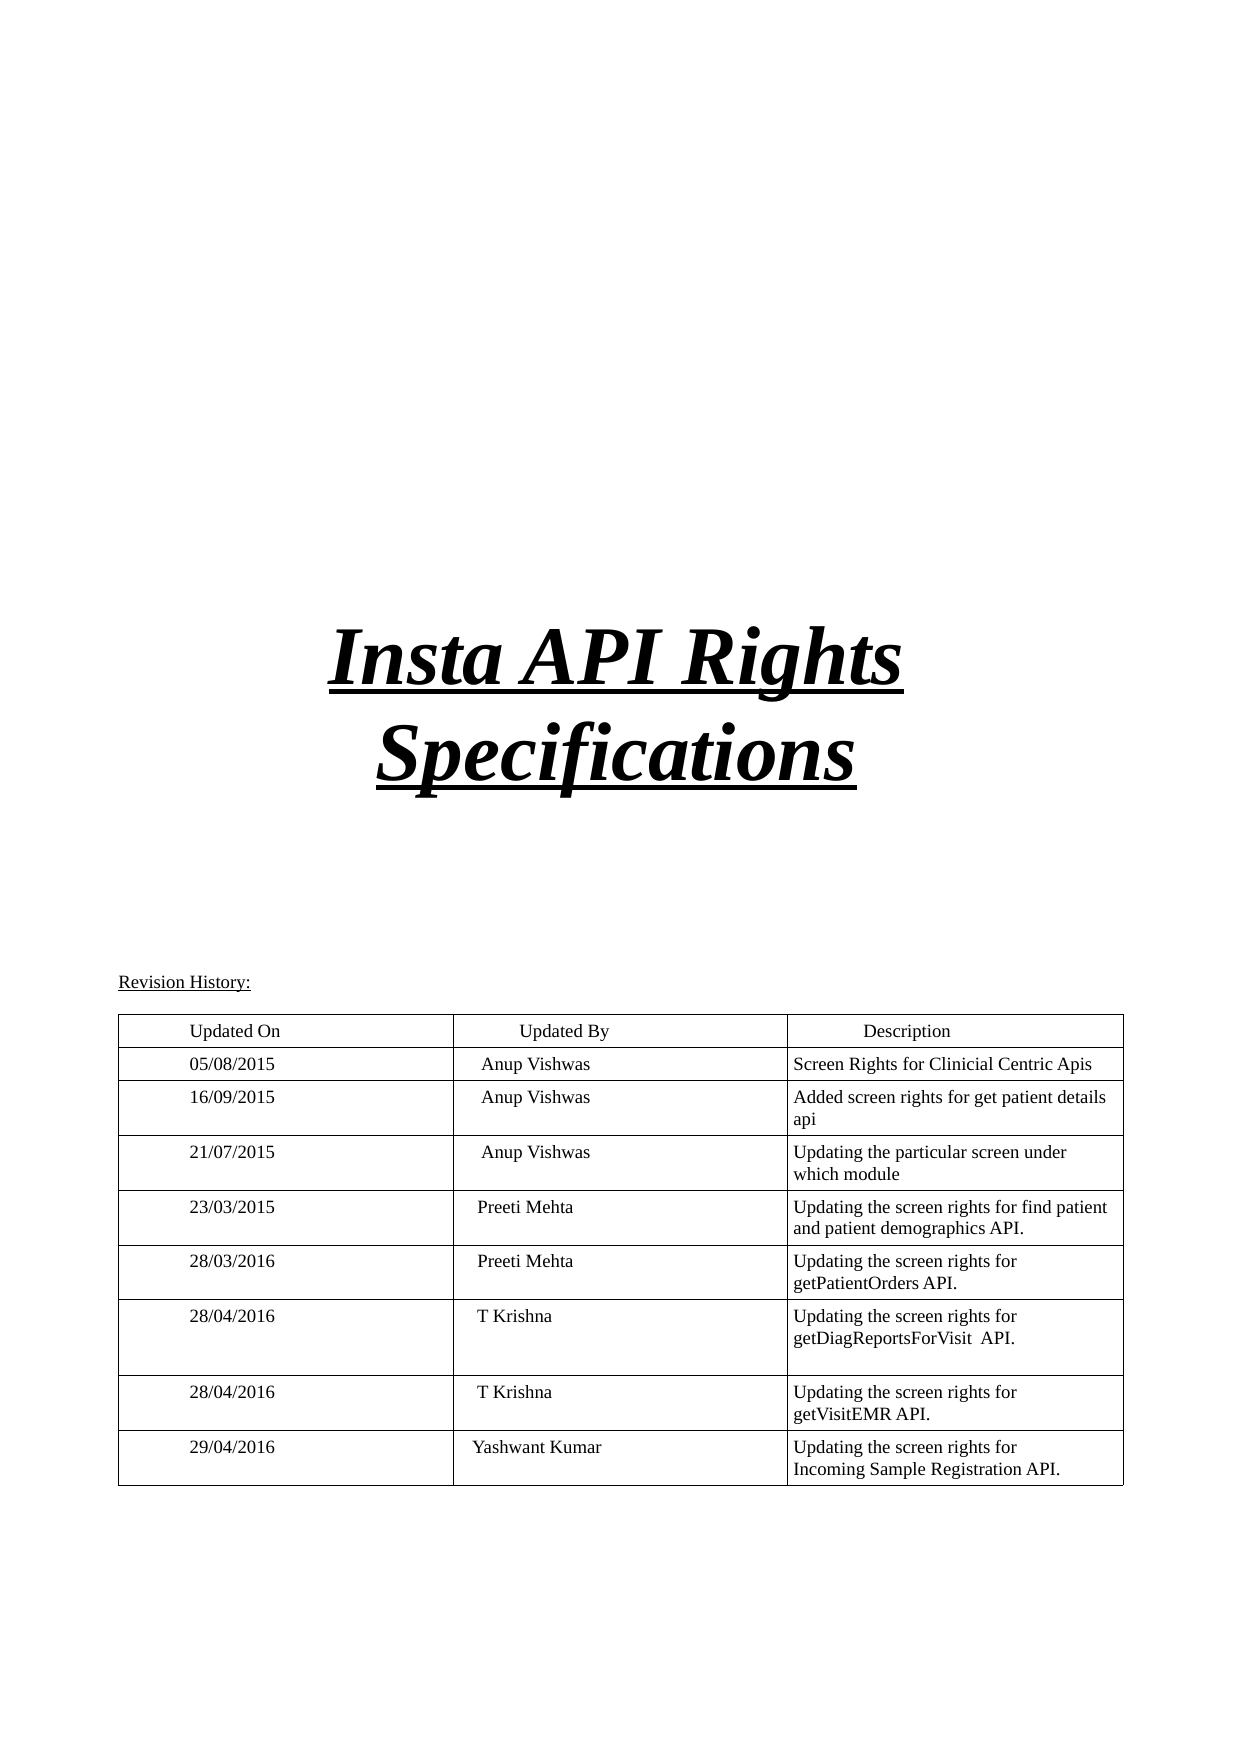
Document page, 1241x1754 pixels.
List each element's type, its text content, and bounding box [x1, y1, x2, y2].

table_header Updated By [454, 1015, 787, 1047]
table_cell Updating the screen rights for getDiagReportsForVisit API. [788, 1300, 1123, 1375]
table_cell 28/03/2016 [119, 1246, 453, 1299]
table_cell Updating the screen rights for find patient and patient demographics API. [788, 1191, 1123, 1244]
table_cell 05/08/2015 [119, 1048, 453, 1080]
table_cell Anup Vishwas [454, 1048, 787, 1080]
table_header Description [788, 1015, 1123, 1047]
table_cell 29/04/2016 [119, 1431, 453, 1485]
table_cell 23/03/2015 [119, 1191, 453, 1244]
table_cell Updating the particular screen under which module [788, 1136, 1123, 1190]
table_cell Screen Rights for Clinicial Centric Apis [788, 1048, 1123, 1080]
table_cell 28/04/2016 [119, 1376, 453, 1430]
table_cell Yashwant Kumar [454, 1431, 787, 1485]
table_cell 28/04/2016 [119, 1300, 453, 1375]
table_cell Added screen rights for get patient details api [788, 1081, 1123, 1135]
table_cell Updating the screen rights for getPatientOrders API. [788, 1246, 1123, 1299]
table_cell 16/09/2015 [119, 1081, 453, 1135]
text Insta API Rights Specifications [118, 607, 1122, 798]
text Revision History: [118, 971, 1122, 993]
table_cell T Krishna [454, 1376, 787, 1430]
table_cell Anup Vishwas [454, 1136, 787, 1190]
table_cell Updating the screen rights for getVisitEMR API. [788, 1376, 1123, 1430]
table_cell T Krishna [454, 1300, 787, 1375]
table_cell Preeti Mehta [454, 1191, 787, 1244]
table_cell Updating the screen rights for Incoming Sample Registration API. [788, 1431, 1123, 1485]
table_cell Preeti Mehta [454, 1246, 787, 1299]
table_header Updated On [119, 1015, 453, 1047]
table_cell Anup Vishwas [454, 1081, 787, 1135]
table_cell 21/07/2015 [119, 1136, 453, 1190]
